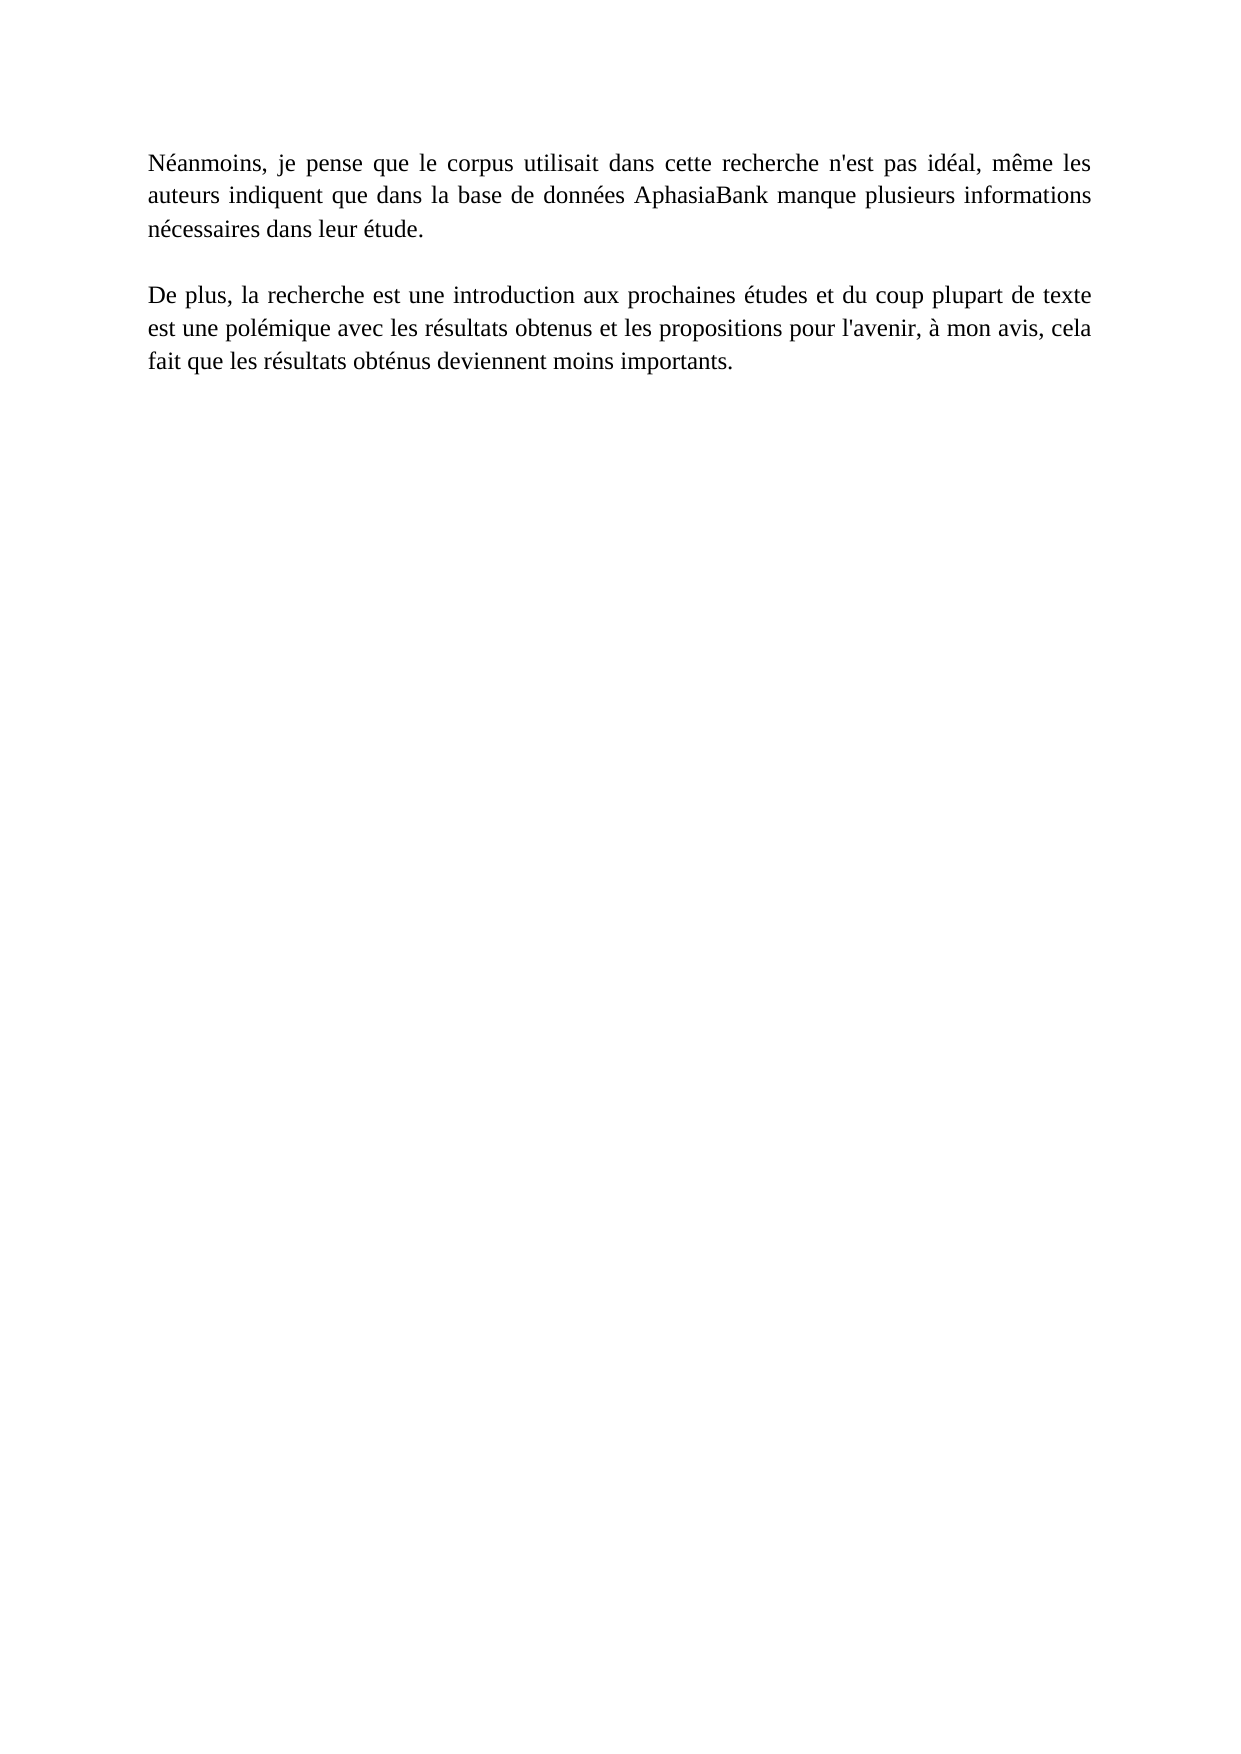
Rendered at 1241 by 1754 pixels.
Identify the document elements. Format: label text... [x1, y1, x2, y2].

text Néanmoins, je pense que le corpus utilisait dans cette recherche n'est pas idéal, même les auteurs indiquent que dans la base de données AphasiaBank manque plusieurs informations nécessaires dans leur étude. [148, 148, 1093, 242]
text De plus, la recherche est une introduction aux prochaines études et du coup plupart de texte est une polémique avec les résultats obtenus et les propositions pour l'avenir, à mon avis, cela fait que les résultats obténus deviennent moins importants. [148, 280, 1093, 375]
